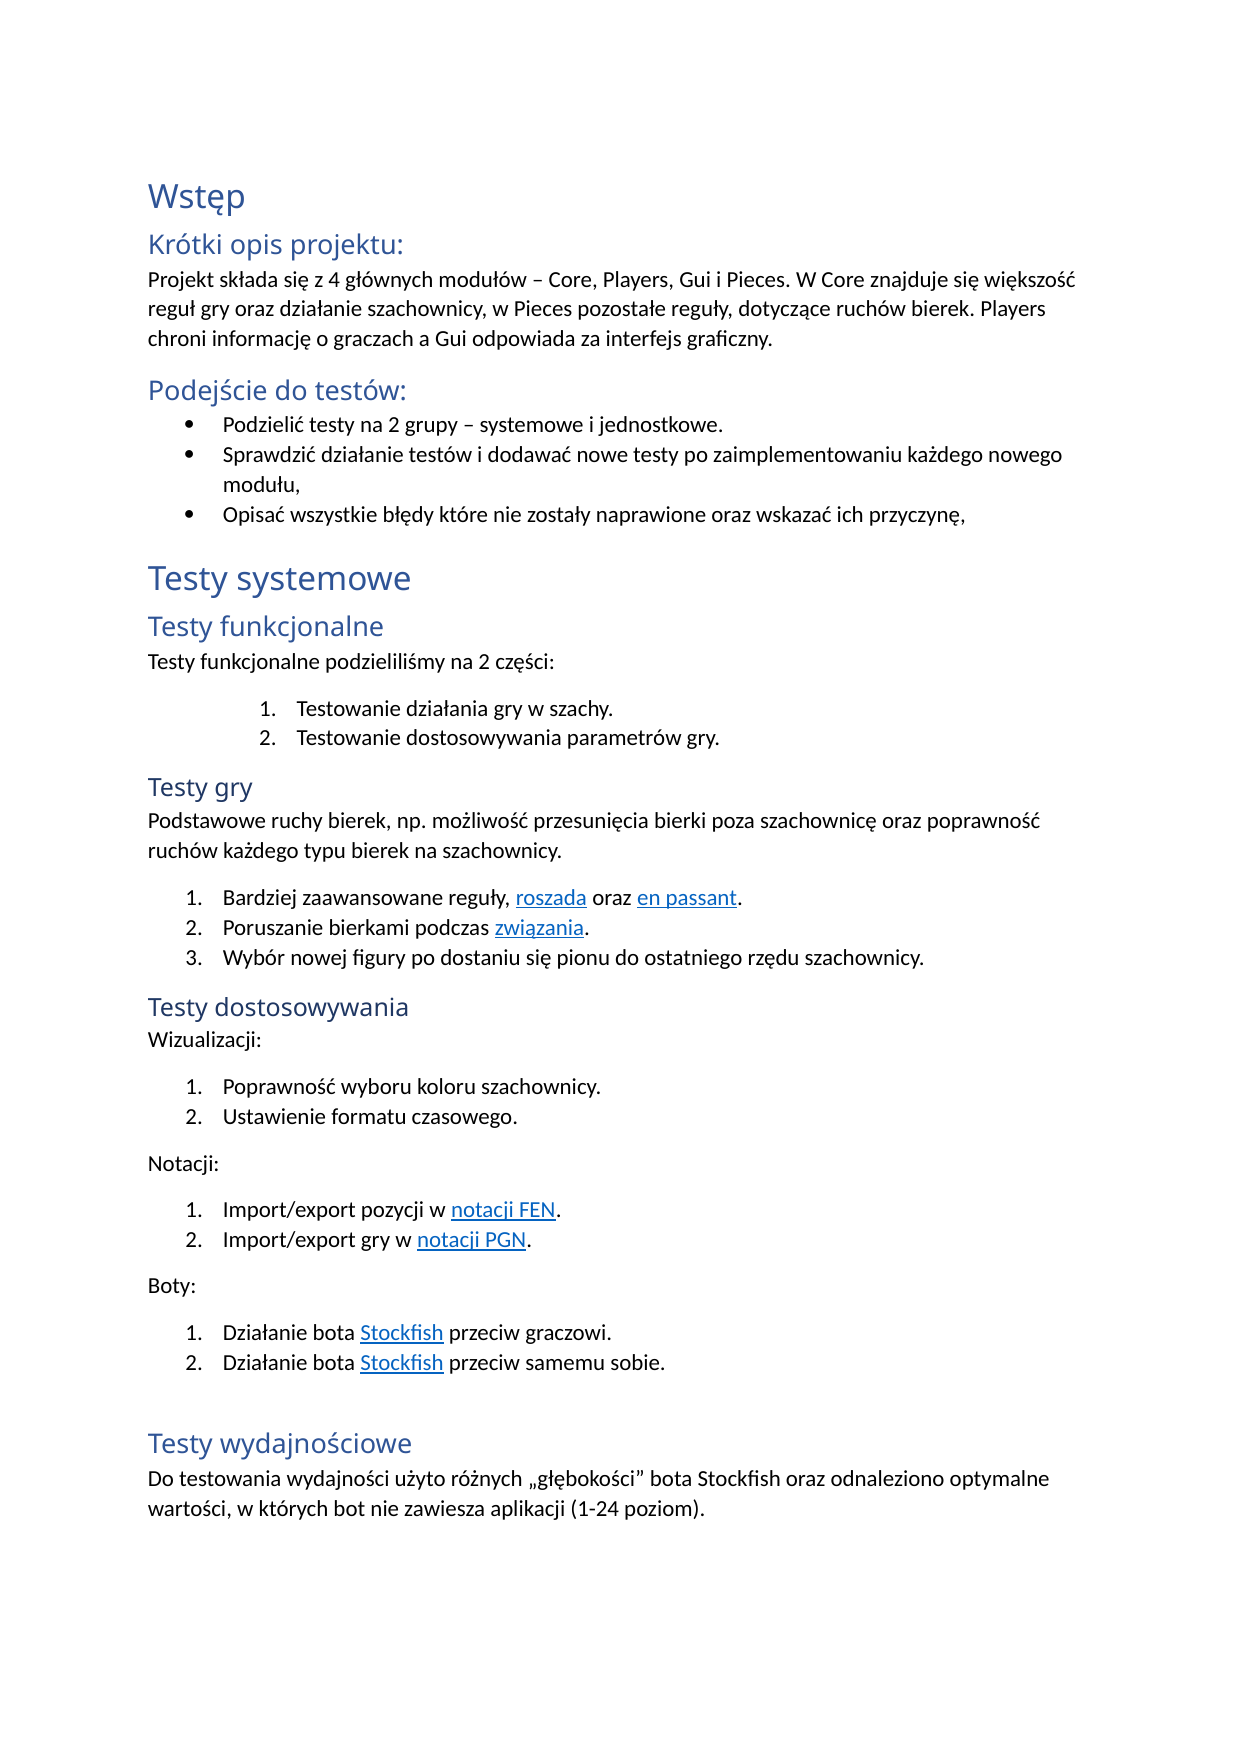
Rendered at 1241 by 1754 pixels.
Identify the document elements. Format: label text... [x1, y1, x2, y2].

list Wybór nowej figury po dostaniu się pionu do ostatniego rzędu szachownicy. [185, 943, 1093, 971]
text Podstawowe ruchy bierek, np. możliwość przesunięcia bierki poza szachownicę oraz poprawność ruchów każdego typu bierek na szachownicy. [148, 806, 1093, 864]
list Ustawienie formatu czasowego. [185, 1102, 1093, 1130]
text Do testowania wydajności użyto różnych „głębokości” bota Stockfish oraz odnaleziono optymalne wartości, w których bot nie zawiesza aplikacji (1-24 poziom). [148, 1464, 1093, 1522]
subtitle Testy wydajnościowe [148, 1424, 1093, 1461]
list Testowanie działania gry w szachy. [259, 694, 1093, 722]
list Działanie bota Stockfish przeciw graczowi. [185, 1318, 1093, 1346]
list Import/export pozycji w notacji FEN. [185, 1195, 1093, 1223]
list Testowanie dostosowywania parametrów gry. [259, 723, 1093, 752]
text Notacji: [148, 1149, 1093, 1177]
subtitle Testy gry [148, 770, 1093, 804]
list Poprawność wyboru koloru szachownicy. [185, 1072, 1093, 1100]
text Wizualizacji: [148, 1026, 1093, 1054]
subtitle Krótki opis projektu: [148, 225, 1093, 262]
text Boty: [148, 1272, 1093, 1300]
list Sprawdzić działanie testów i dodawać nowe testy po zaimplementowaniu każdego nowego modułu, [185, 440, 1093, 498]
list Poruszanie bierkami podczas związania. [185, 913, 1093, 941]
subtitle Testy funkcjonalne [148, 608, 1093, 644]
subtitle Wstęp [148, 173, 1093, 218]
list Bardziej zaawansowane reguły, roszada oraz en passant. [185, 883, 1093, 911]
list Podzielić testy na 2 grupy – systemowe i jednostkowe. [185, 410, 1093, 438]
subtitle Podejście do testów: [148, 371, 1093, 408]
subtitle Testy dostosowywania [148, 989, 1093, 1023]
subtitle Testy systemowe [148, 555, 1093, 600]
list Import/export gry w notacji PGN. [185, 1225, 1093, 1253]
list Działanie bota Stockfish przeciw samemu sobie. [185, 1348, 1093, 1376]
text Projekt składa się z 4 głównych modułów – Core, Players, Gui i Pieces. W Core znajduje się większość reguł gry oraz działanie szachownicy, w Pieces pozostałe reguły, dotyczące ruchów bierek. Players chroni informację o graczach a Gui odpowiada za interfejs graficzny. [148, 265, 1093, 352]
list Opisać wszystkie błędy które nie zostały naprawione oraz wskazać ich przyczynę, [185, 500, 1093, 528]
text Testy funkcjonalne podzieliliśmy na 2 części: [148, 647, 1093, 675]
